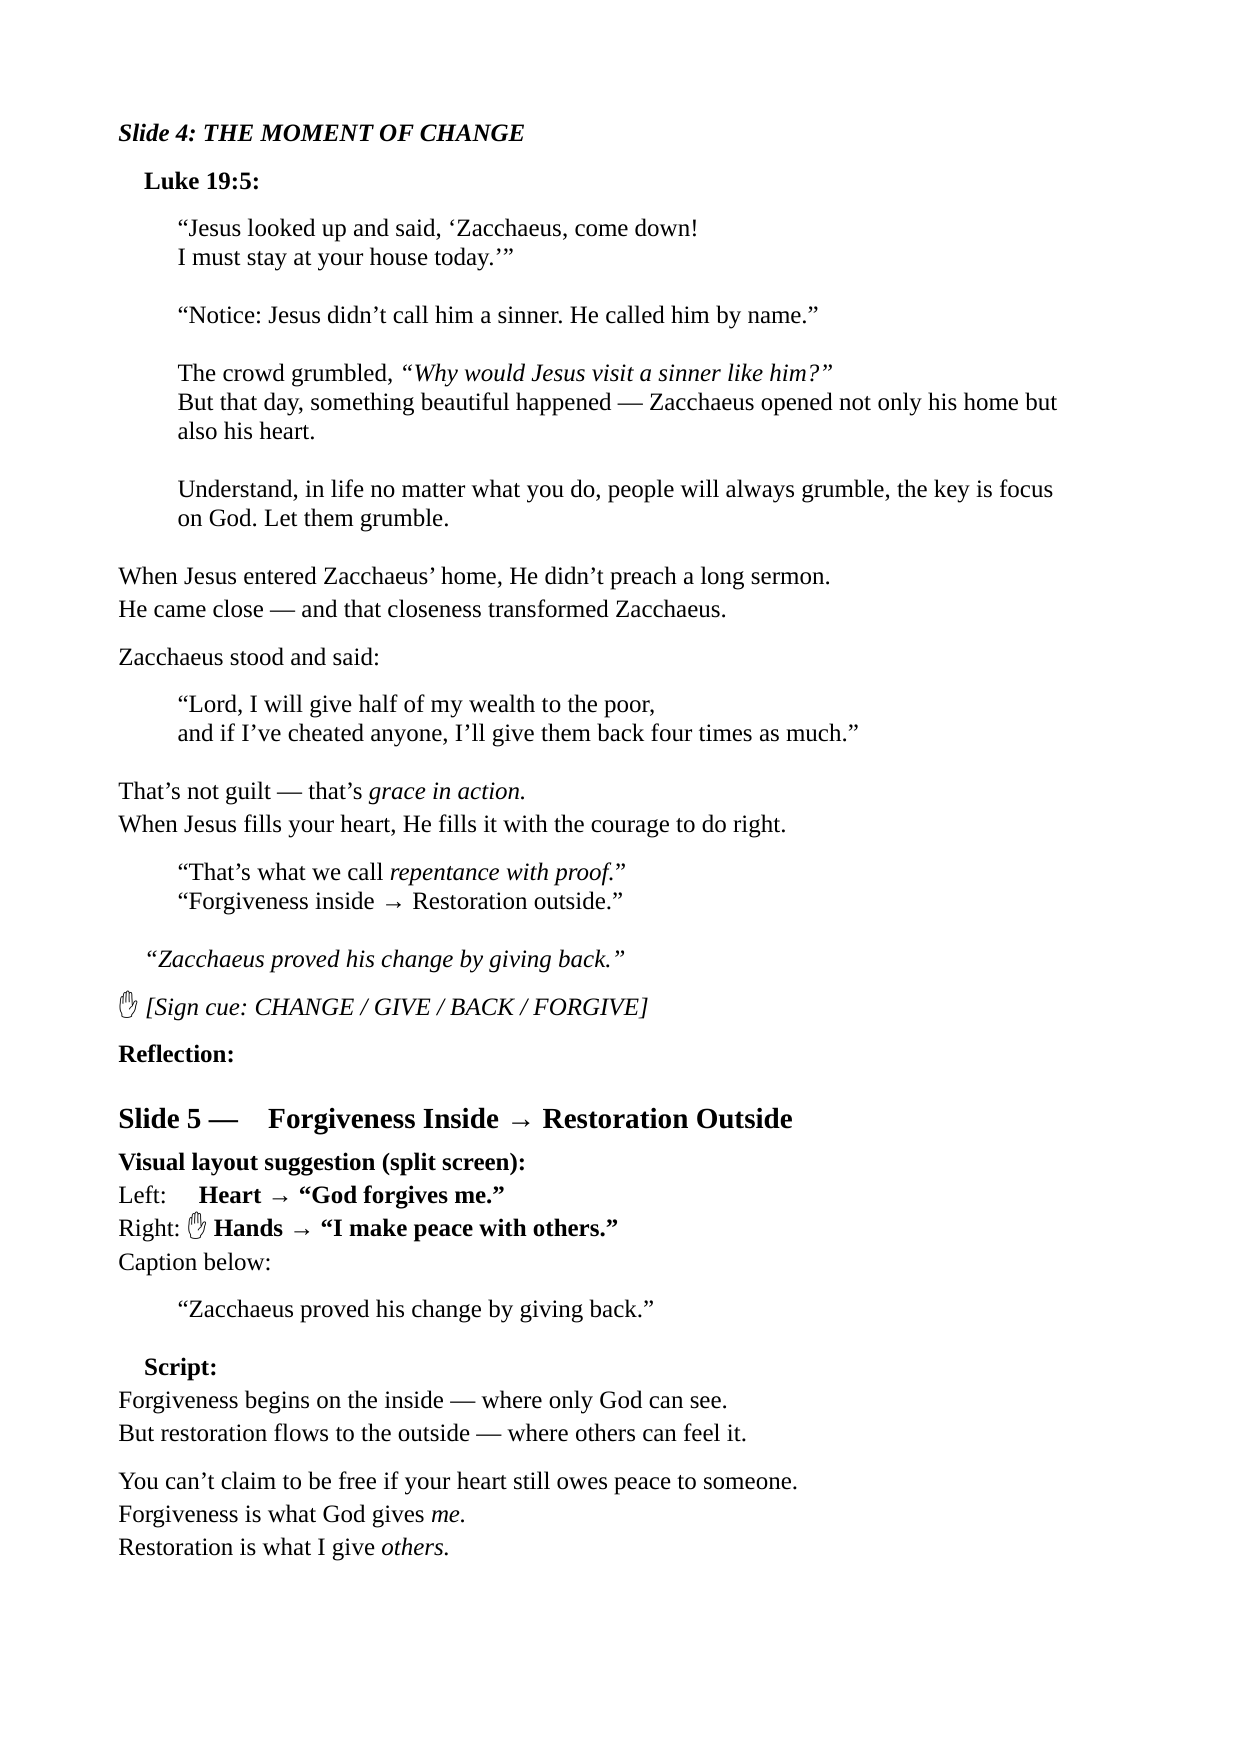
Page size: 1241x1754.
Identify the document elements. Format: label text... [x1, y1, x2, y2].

text 📖 “Zacchaeus proved his change by giving back.” [118, 944, 1122, 973]
text That’s not guilt — that’s grace in action. When Jesus fills your heart, He fills it with the courage to do right. [118, 776, 1122, 838]
text When Jesus entered Zacchaeus’ home, He didn’t preach a long sermon. He came close — and that closeness transformed Zacchaeus. [118, 561, 1122, 623]
text ✋ [Sign cue: CHANGE / GIVE / BACK / FORGIVE] [118, 992, 1122, 1020]
text Zacchaeus stood and said: [118, 642, 1122, 671]
subtitle Slide 5 —💗 Forgiveness Inside → Restoration Outside [118, 1101, 1122, 1135]
text Visual layout suggestion (split screen): Left: 🩷 Heart → “God forgives me.” Right: ✋ Hands → “I make peace with others.” Caption below: [118, 1147, 1122, 1275]
text 📖 Luke 19:5: [118, 166, 1122, 194]
text Slide 4: THE MOMENT OF CHANGE [118, 118, 1122, 147]
text 💬 Script: Forgiveness begins on the inside — where only God can see. But restoration flows to the outside — where others can feel it. [118, 1352, 1122, 1447]
text The crowd grumbled, “Why would Jesus visit a sinner like him?” But that day, something beautiful happened — Zacchaeus opened not only his home but also his heart. [177, 358, 1063, 445]
text “Notice: Jesus didn’t call him a sinner. He called him by name.” [177, 300, 1063, 329]
text “Lord, I will give half of my wealth to the poor, and if I’ve cheated anyone, I’ll give them back four times as much.” [177, 689, 1063, 747]
text Understand, in life no matter what you do, people will always grumble, the key is focus on God. Let them grumble. [177, 474, 1063, 532]
text “That’s what we call repentance with proof.” “Forgiveness inside → Restoration outside.” [177, 857, 1063, 914]
text You can’t claim to be free if your heart still owes peace to someone. Forgiveness is what God gives me. Restoration is what I give others. [118, 1466, 1122, 1561]
text “Zacchaeus proved his change by giving back.” [177, 1294, 1063, 1323]
text “Jesus looked up and said, ‘Zacchaeus, come down! I must stay at your house today.’” [177, 213, 1063, 271]
text Reflection: [118, 1039, 1122, 1068]
